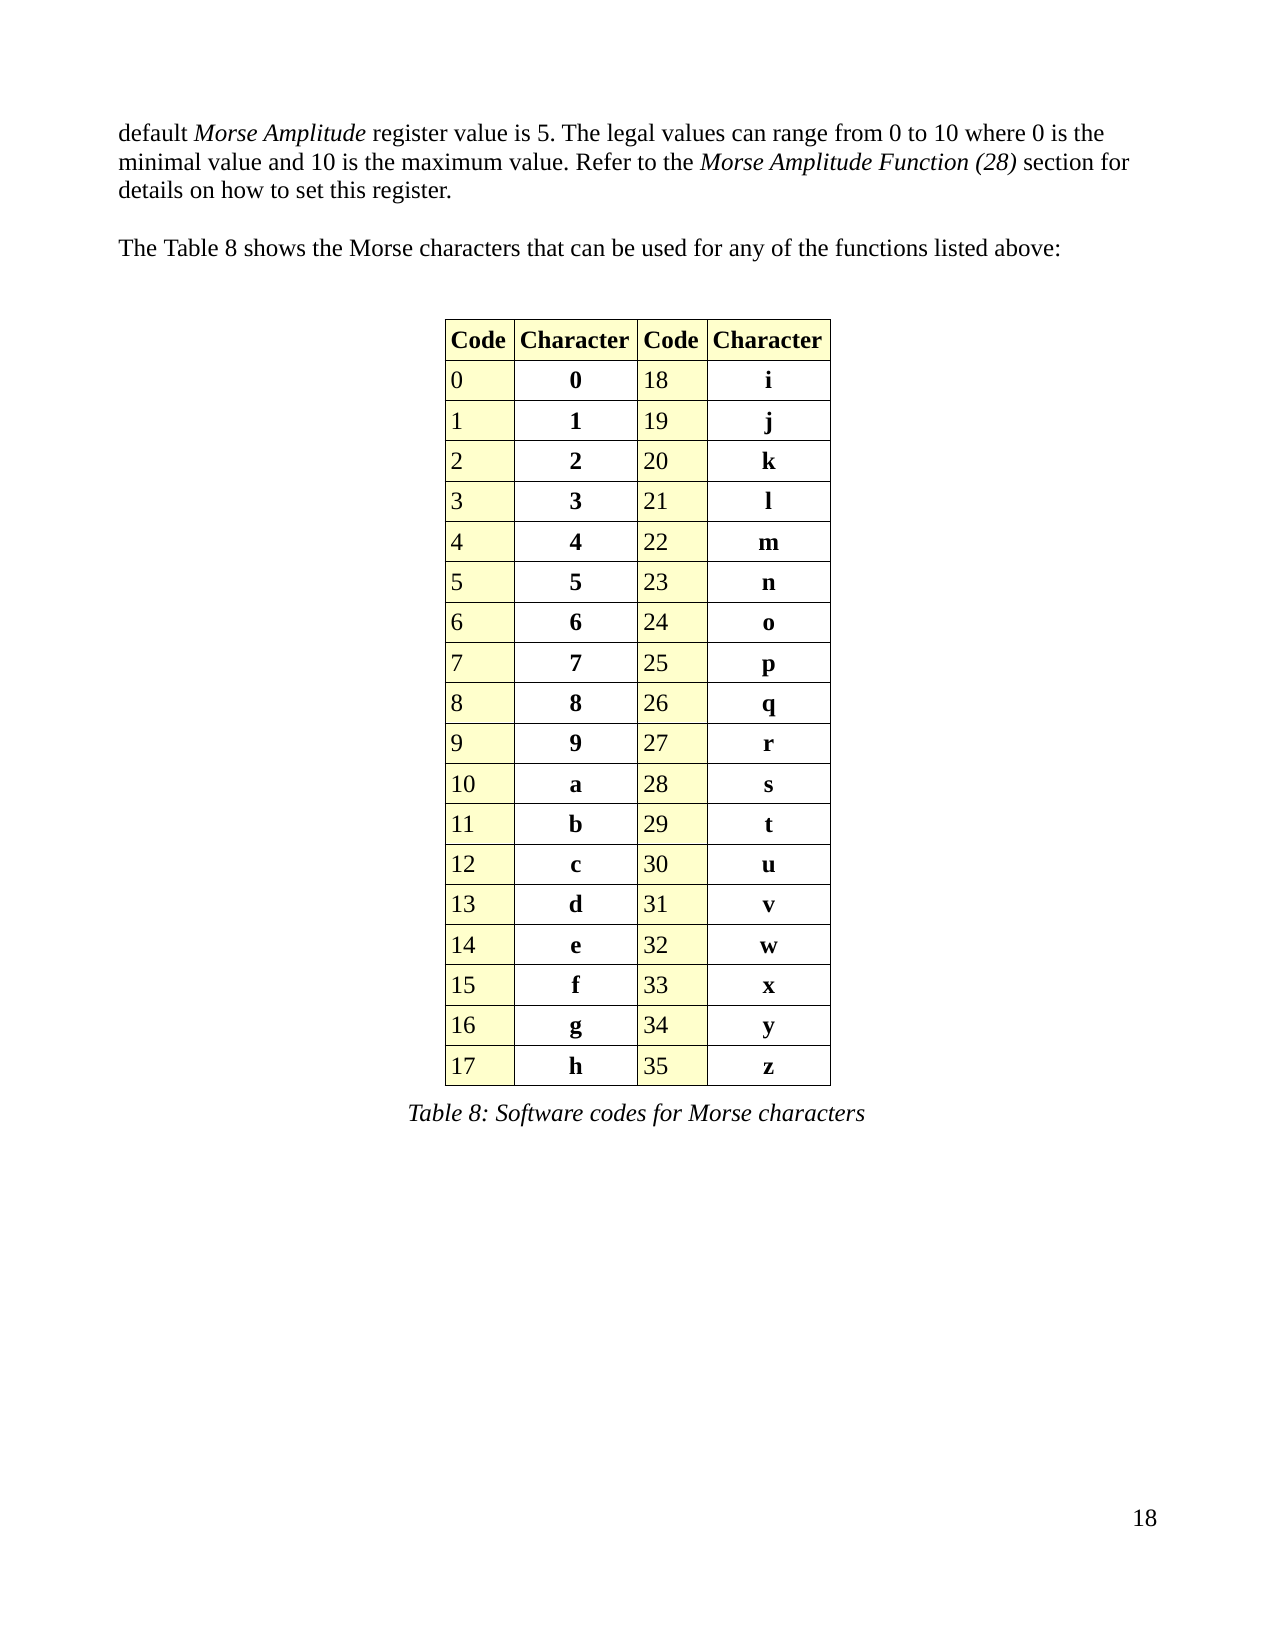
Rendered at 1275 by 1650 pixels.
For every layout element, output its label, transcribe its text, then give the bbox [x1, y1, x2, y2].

table_cell h [515, 1046, 637, 1085]
table_cell e [515, 925, 637, 964]
table_cell 5 [446, 562, 514, 602]
table_cell o [708, 603, 830, 642]
table_header Character [708, 320, 830, 360]
table_cell 22 [638, 522, 707, 561]
table_cell 8 [515, 683, 637, 722]
table_header Character [515, 320, 637, 360]
table_cell 11 [446, 804, 514, 843]
table_cell 19 [638, 401, 707, 440]
table_cell 6 [446, 603, 514, 642]
table_cell 9 [446, 724, 514, 763]
table_cell 2 [446, 441, 514, 481]
table_cell x [708, 965, 830, 1005]
table_cell 14 [446, 925, 514, 964]
table_cell 23 [638, 562, 707, 602]
table_cell 6 [515, 603, 637, 642]
table_cell 17 [446, 1046, 514, 1085]
table_cell w [708, 925, 830, 964]
table_cell n [708, 562, 830, 602]
table_cell j [708, 401, 830, 440]
table_cell 9 [515, 724, 637, 763]
table_cell q [708, 683, 830, 722]
table_cell 29 [638, 804, 707, 843]
table_cell 18 [638, 361, 707, 400]
table_cell m [708, 522, 830, 561]
table_cell 5 [515, 562, 637, 602]
table_cell 16 [446, 1006, 514, 1045]
table_cell 0 [515, 361, 637, 400]
table_header Code [638, 320, 707, 360]
table_cell 4 [446, 522, 514, 561]
table_cell a [515, 764, 637, 803]
table_cell 10 [446, 764, 514, 803]
table_cell 34 [638, 1006, 707, 1045]
table_cell 3 [515, 482, 637, 521]
table_cell 35 [638, 1046, 707, 1085]
table_cell 27 [638, 724, 707, 763]
table_cell 1 [515, 401, 637, 440]
table_cell r [708, 724, 830, 763]
table_cell 21 [638, 482, 707, 521]
table_cell t [708, 804, 830, 843]
table_cell 3 [446, 482, 514, 521]
table_cell c [515, 845, 637, 884]
table_cell g [515, 1006, 637, 1045]
table_cell d [515, 885, 637, 924]
table_cell 4 [515, 522, 637, 561]
table_cell 15 [446, 965, 514, 1005]
table_header Code [446, 320, 514, 360]
table_cell 20 [638, 441, 707, 481]
table_cell 7 [515, 643, 637, 682]
table_cell i [708, 361, 830, 400]
table_cell 1 [446, 401, 514, 440]
table_cell 24 [638, 603, 707, 642]
table_cell v [708, 885, 830, 924]
table_cell 31 [638, 885, 707, 924]
table_cell l [708, 482, 830, 521]
table_cell 2 [515, 441, 637, 481]
table_cell p [708, 643, 830, 682]
text Table 8: Software codes for Morse characters [118, 1098, 1157, 1127]
table_cell s [708, 764, 830, 803]
table_cell y [708, 1006, 830, 1045]
table_cell 25 [638, 643, 707, 682]
table_cell 28 [638, 764, 707, 803]
text The Table 8 shows the Morse characters that can be used for any of the functions listed above: [118, 233, 1157, 262]
table_cell z [708, 1046, 830, 1085]
table_cell u [708, 845, 830, 884]
table_cell 33 [638, 965, 707, 1005]
table_cell 32 [638, 925, 707, 964]
table_cell b [515, 804, 637, 843]
table_cell 13 [446, 885, 514, 924]
table_cell k [708, 441, 830, 481]
table_cell f [515, 965, 637, 1005]
table_cell 8 [446, 683, 514, 722]
table_cell 26 [638, 683, 707, 722]
table_cell 0 [446, 361, 514, 400]
table_cell 7 [446, 643, 514, 682]
text default Morse Amplitude register value is 5. The legal values can range from 0 to 10 where 0 is the minimal value and 10 is the maximum value. Refer to the Morse Amplitude Function (28) section for details on how to set this register. [118, 118, 1157, 204]
table_cell 12 [446, 845, 514, 884]
table_cell 30 [638, 845, 707, 884]
